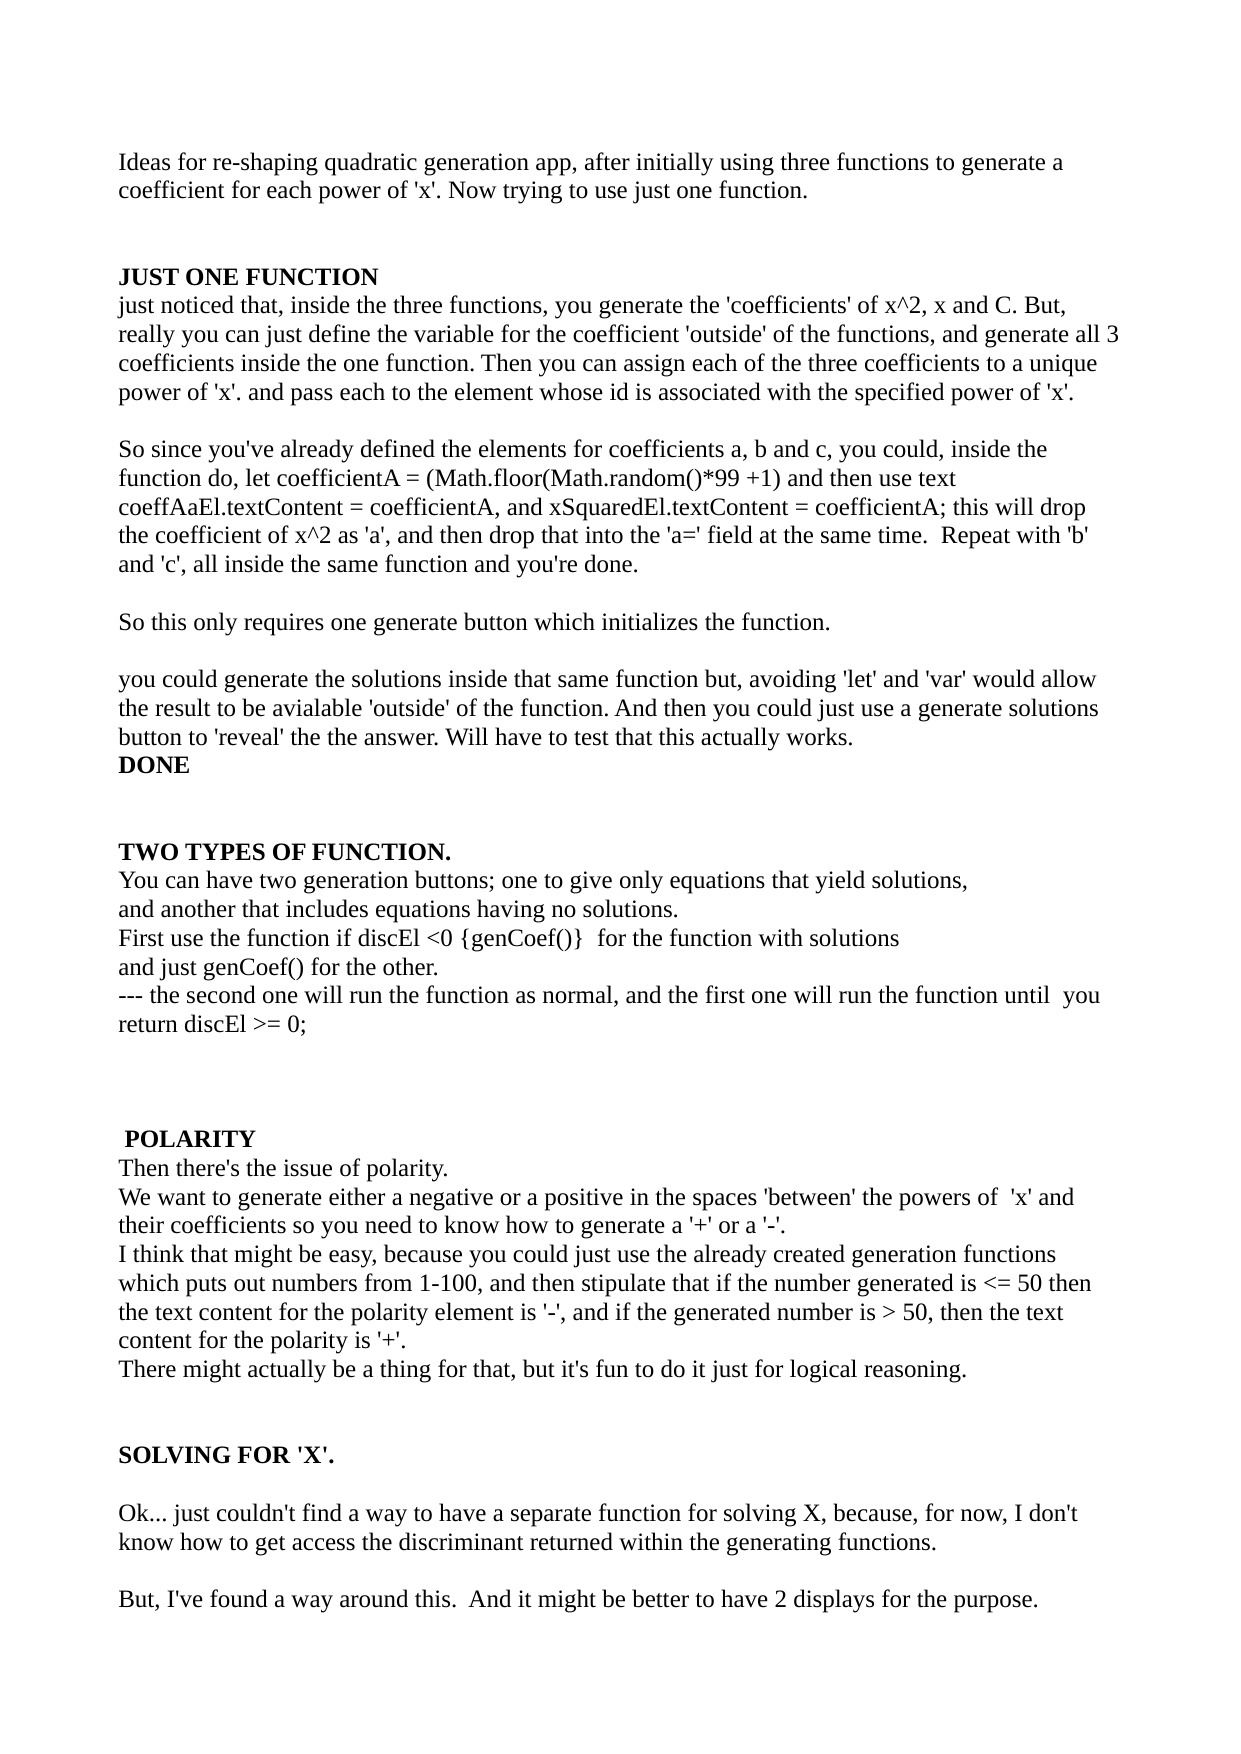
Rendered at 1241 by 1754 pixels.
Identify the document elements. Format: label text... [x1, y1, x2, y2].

text and another that includes equations having no solutions. [118, 894, 1122, 923]
text I think that might be easy, because you could just use the already created generation functions which puts out numbers from 1-100, and then stipulate that if the number generated is <= 50 then the text content for the polarity element is '-', and if the generated number is > 50, then the text content for the polarity is '+'. [118, 1239, 1122, 1354]
text Ideas for re-shaping quadratic generation app, after initially using three functions to generate a coefficient for each power of 'x'. Now trying to use just one function. [118, 147, 1122, 204]
text Ok... just couldn't find a way to have a separate function for solving X, because, for now, I don't know how to get access the discriminant returned within the generating functions. [118, 1498, 1122, 1556]
text You can have two generation buttons; one to give only equations that yield solutions, [118, 866, 1122, 894]
text First use the function if discEl <0 {genCoef()} for the function with solutions [118, 923, 1122, 952]
text Then there's the issue of polarity. [118, 1153, 1122, 1182]
text SOLVING FOR 'X'. [118, 1441, 1122, 1469]
text and just genCoef() for the other. [118, 952, 1122, 981]
text you could generate the solutions inside that same function but, avoiding 'let' and 'var' would allow the result to be avialable 'outside' of the function. And then you could just use a generate solutions button to 'reveal' the the answer. Will have to test that this actually works. [118, 664, 1122, 751]
text So this only requires one generate button which initializes the function. [118, 607, 1122, 636]
text DONE [118, 751, 1122, 779]
text So since you've already defined the elements for coefficients a, b and c, you could, inside the function do, let coefficientA = (Math.floor(Math.random()*99 +1) and then use text coeffAaEl.textContent = coefficientA, and xSquaredEl.textContent = coefficientA; this will drop the coefficient of x^2 as 'a', and then drop that into the 'a=' field at the same time. Repeat with 'b' and 'c', all inside the same function and you're done. [118, 434, 1122, 578]
text TWO TYPES OF FUNCTION. [118, 837, 1122, 866]
text --- the second one will run the function as normal, and the first one will run the function until you return discEl >= 0; [118, 981, 1122, 1038]
text But, I've found a way around this. And it might be better to have 2 displays for the purpose. [118, 1584, 1122, 1613]
text There might actually be a thing for that, but it's fun to do it just for logical reasoning. [118, 1354, 1122, 1383]
text We want to generate either a negative or a positive in the spaces 'between' the powers of 'x' and their coefficients so you need to know how to generate a '+' or a '-'. [118, 1182, 1122, 1239]
text just noticed that, inside the three functions, you generate the 'coefficients' of x^2, x and C. But, really you can just define the variable for the coefficient 'outside' of the functions, and generate all 3 coefficients inside the one function. Then you can assign each of the three coefficients to a unique power of 'x'. and pass each to the element whose id is associated with the specified power of 'x'. [118, 291, 1122, 406]
text POLARITY [118, 1124, 1122, 1153]
text JUST ONE FUNCTION [118, 262, 1122, 291]
